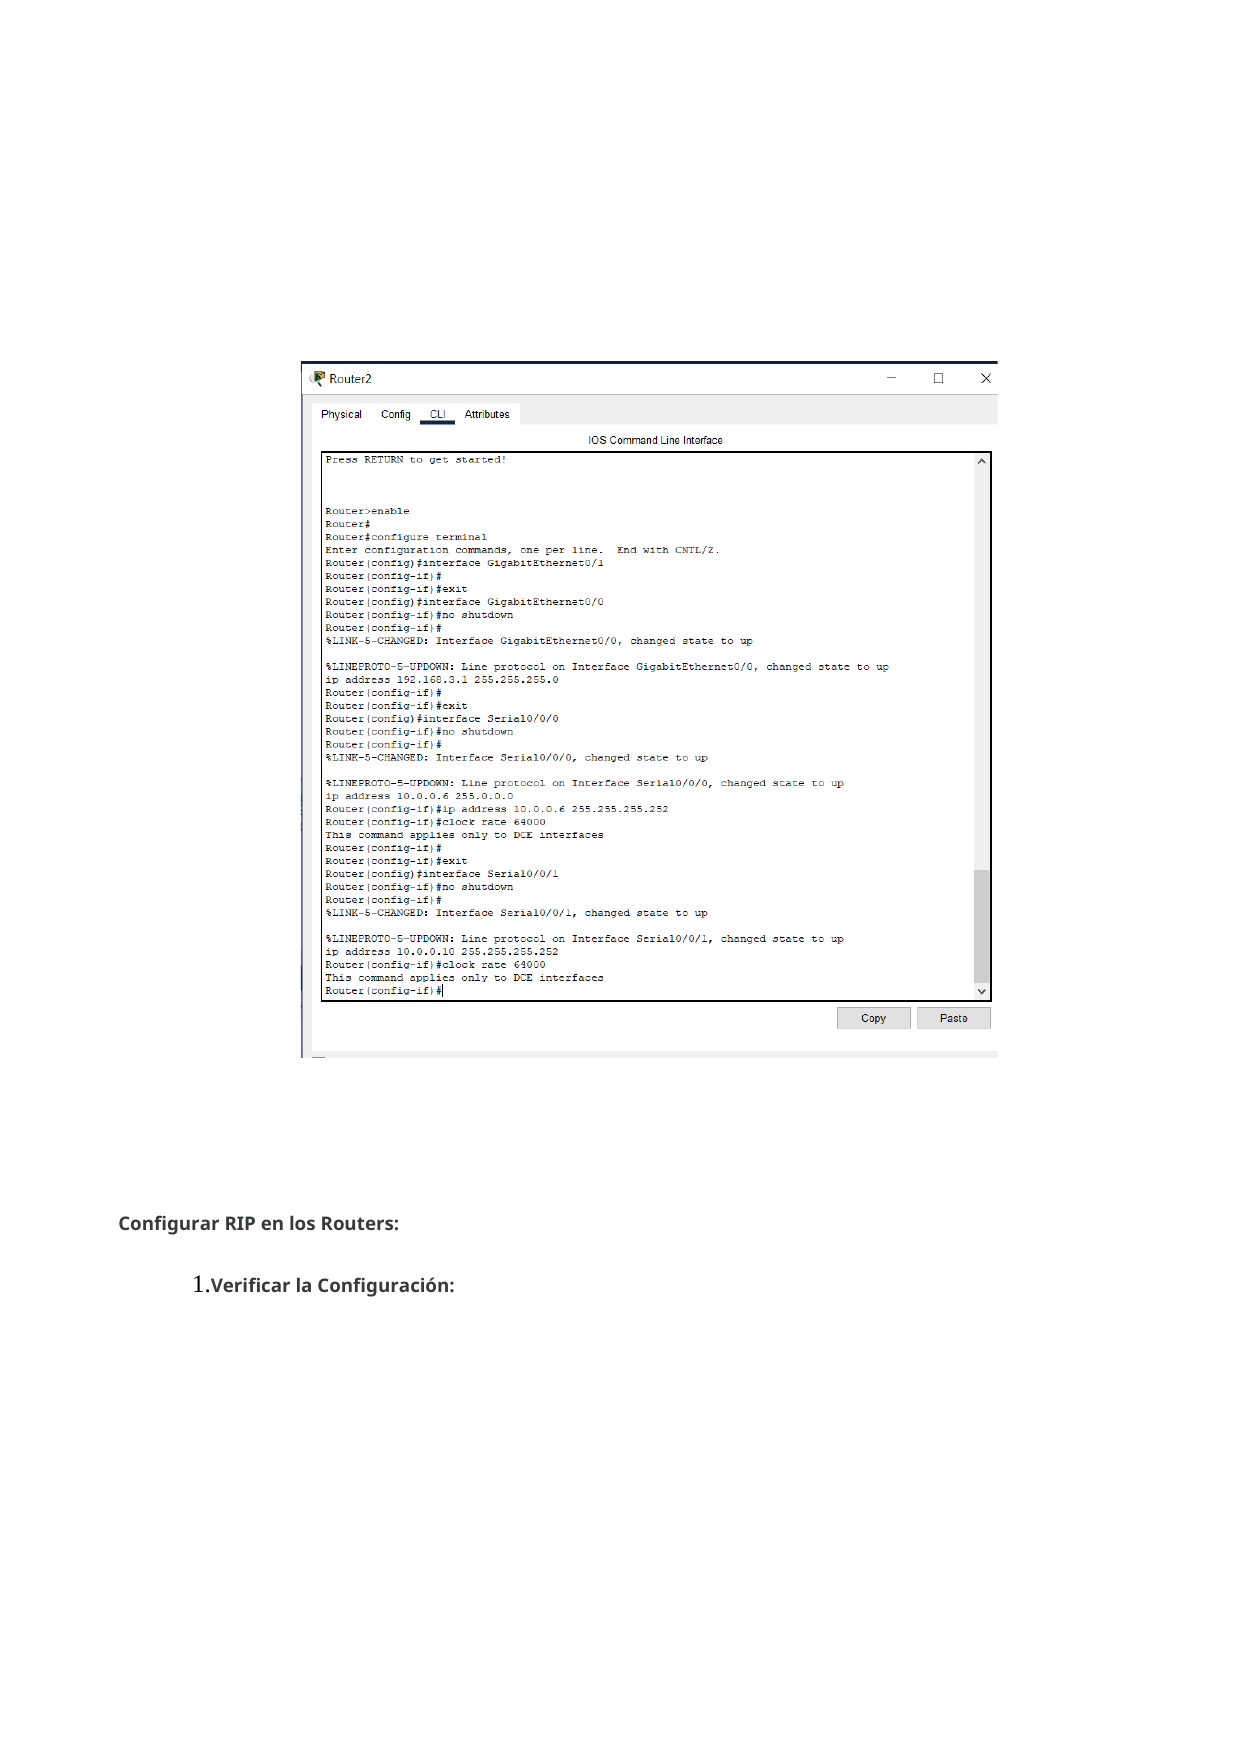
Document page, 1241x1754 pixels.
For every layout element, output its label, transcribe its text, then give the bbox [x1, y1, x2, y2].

list Verificar la Configuración: [118, 1269, 1122, 1298]
picture [300, 361, 998, 1058]
text Configurar RIP en los Routers: [118, 1211, 1122, 1236]
